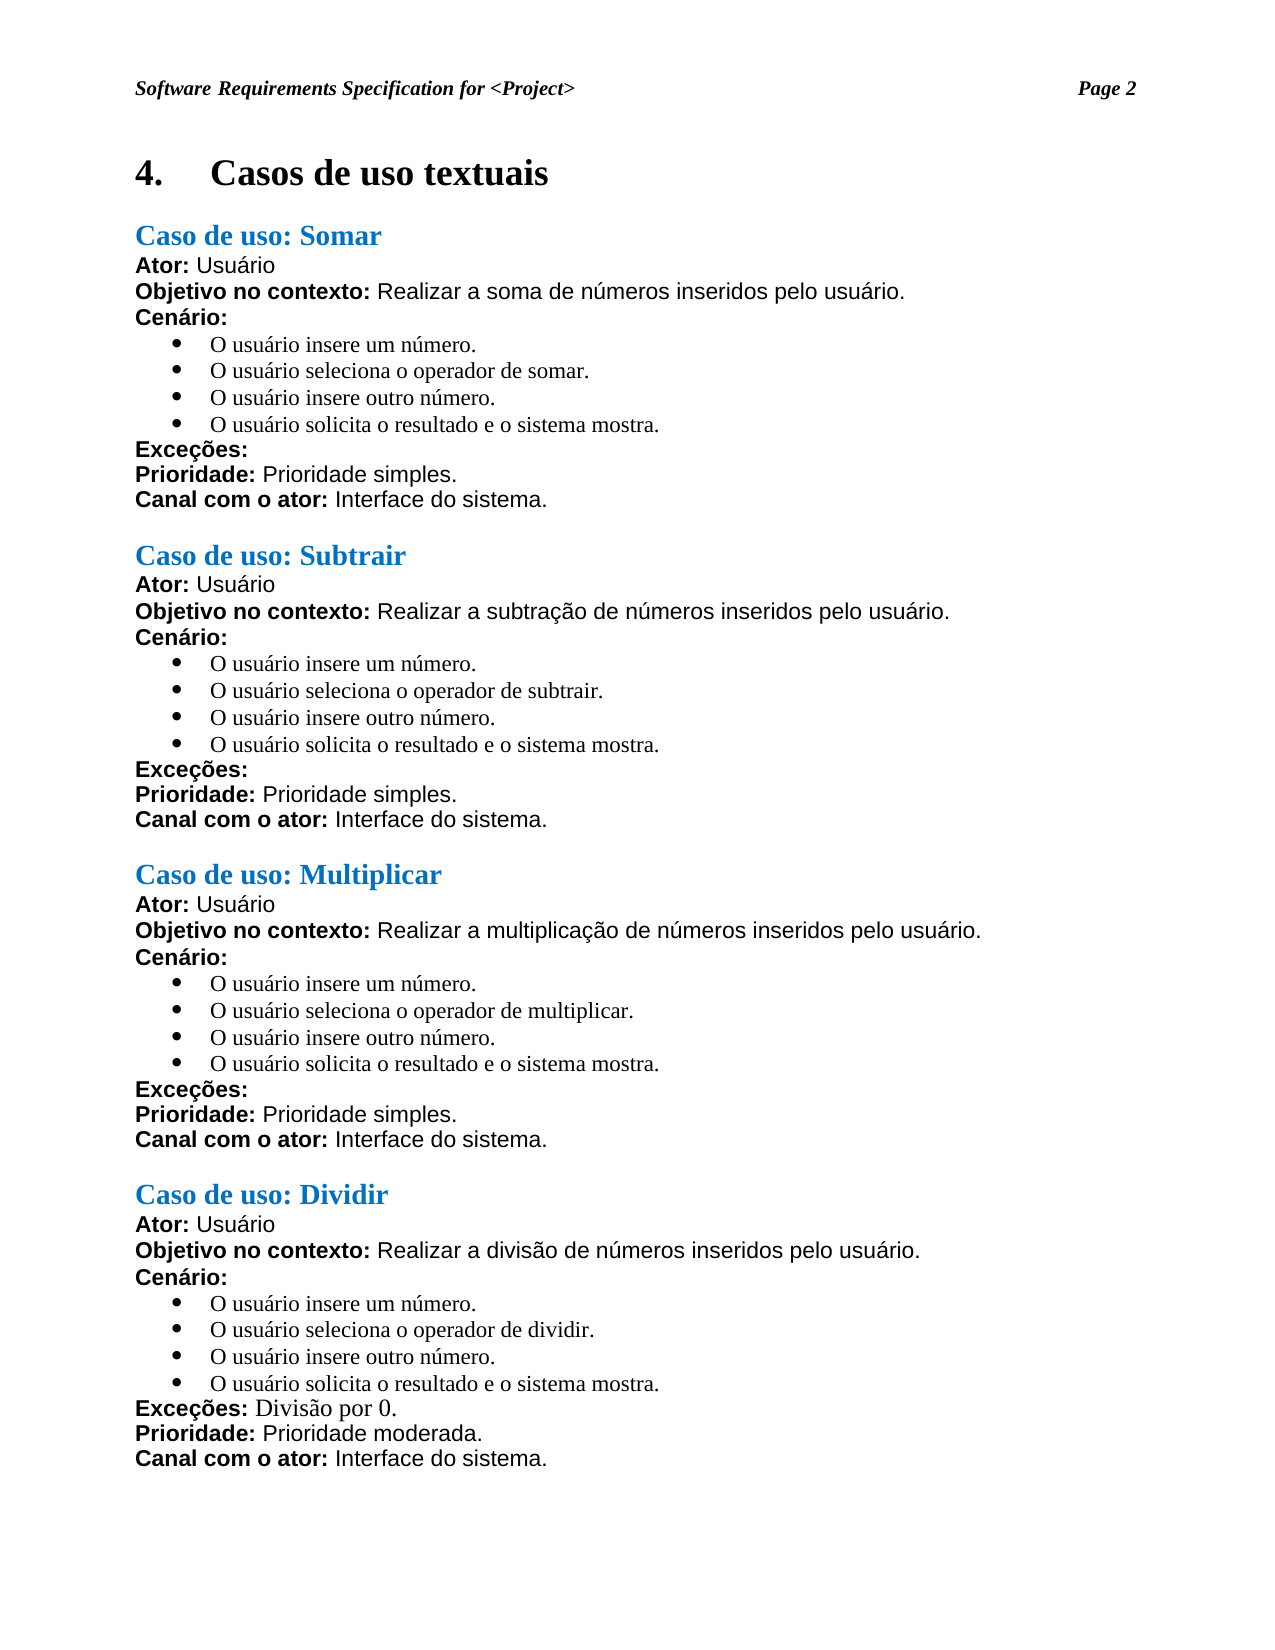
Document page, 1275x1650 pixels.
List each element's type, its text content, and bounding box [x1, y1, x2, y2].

list O usuário seleciona o operador de subtrair. [172, 677, 1140, 704]
text Prioridade: Prioridade moderada. [135, 1422, 1140, 1447]
list O usuário insere um número. [172, 970, 1140, 997]
text Cenário: [135, 624, 1140, 650]
list O usuário insere um número. [172, 331, 1140, 357]
text Cenário: [135, 1263, 1140, 1290]
text Prioridade: Prioridade simples. [135, 463, 1140, 488]
text Canal com o ator: Interface do sistema. [135, 1447, 1140, 1472]
text Canal com o ator: Interface do sistema. [135, 807, 1140, 832]
text Cenário: [135, 944, 1140, 970]
list O usuário solicita o resultado e o sistema mostra. [172, 411, 1140, 438]
list O usuário seleciona o operador de multiplicar. [172, 997, 1140, 1024]
text Canal com o ator: Interface do sistema. [135, 1127, 1140, 1152]
list O usuário insere outro número. [172, 384, 1140, 411]
text Exceções: [135, 757, 1140, 782]
text Exceções: [135, 1077, 1140, 1102]
text Cenário: [135, 304, 1140, 331]
list O usuário insere outro número. [172, 1024, 1140, 1050]
text Objetivo no contexto: Realizar a divisão de números inseridos pelo usuário. [135, 1237, 1140, 1263]
list O usuário insere outro número. [172, 704, 1140, 731]
text Prioridade: Prioridade simples. [135, 782, 1140, 807]
list O usuário solicita o resultado e o sistema mostra. [172, 731, 1140, 757]
subtitle Casos de uso textuais [135, 150, 1140, 193]
text Objetivo no contexto: Realizar a subtração de números inseridos pelo usuário. [135, 598, 1140, 624]
text Ator: Usuário [135, 571, 1140, 598]
text Caso de uso: Subtrair [135, 538, 1140, 571]
text Ator: Usuário [135, 1211, 1140, 1237]
text Ator: Usuário [135, 252, 1140, 278]
list O usuário insere outro número. [172, 1343, 1140, 1370]
list O usuário seleciona o operador de somar. [172, 357, 1140, 384]
text Objetivo no contexto: Realizar a soma de números inseridos pelo usuário. [135, 278, 1140, 304]
text Caso de uso: Somar [135, 218, 1140, 252]
text Caso de uso: Dividir [135, 1177, 1140, 1211]
list O usuário insere um número. [172, 1290, 1140, 1317]
text Caso de uso: Multiplicar [135, 857, 1140, 891]
text Ator: Usuário [135, 891, 1140, 917]
text Exceções: Divisão por 0. [135, 1397, 1140, 1422]
text Objetivo no contexto: Realizar a multiplicação de números inseridos pelo usuário. [135, 917, 1140, 944]
text Exceções: [135, 438, 1140, 463]
list O usuário insere um número. [172, 650, 1140, 677]
text Canal com o ator: Interface do sistema. [135, 488, 1140, 513]
list O usuário solicita o resultado e o sistema mostra. [172, 1370, 1140, 1397]
list O usuário solicita o resultado e o sistema mostra. [172, 1050, 1140, 1077]
text Prioridade: Prioridade simples. [135, 1102, 1140, 1127]
list O usuário seleciona o operador de dividir. [172, 1317, 1140, 1343]
